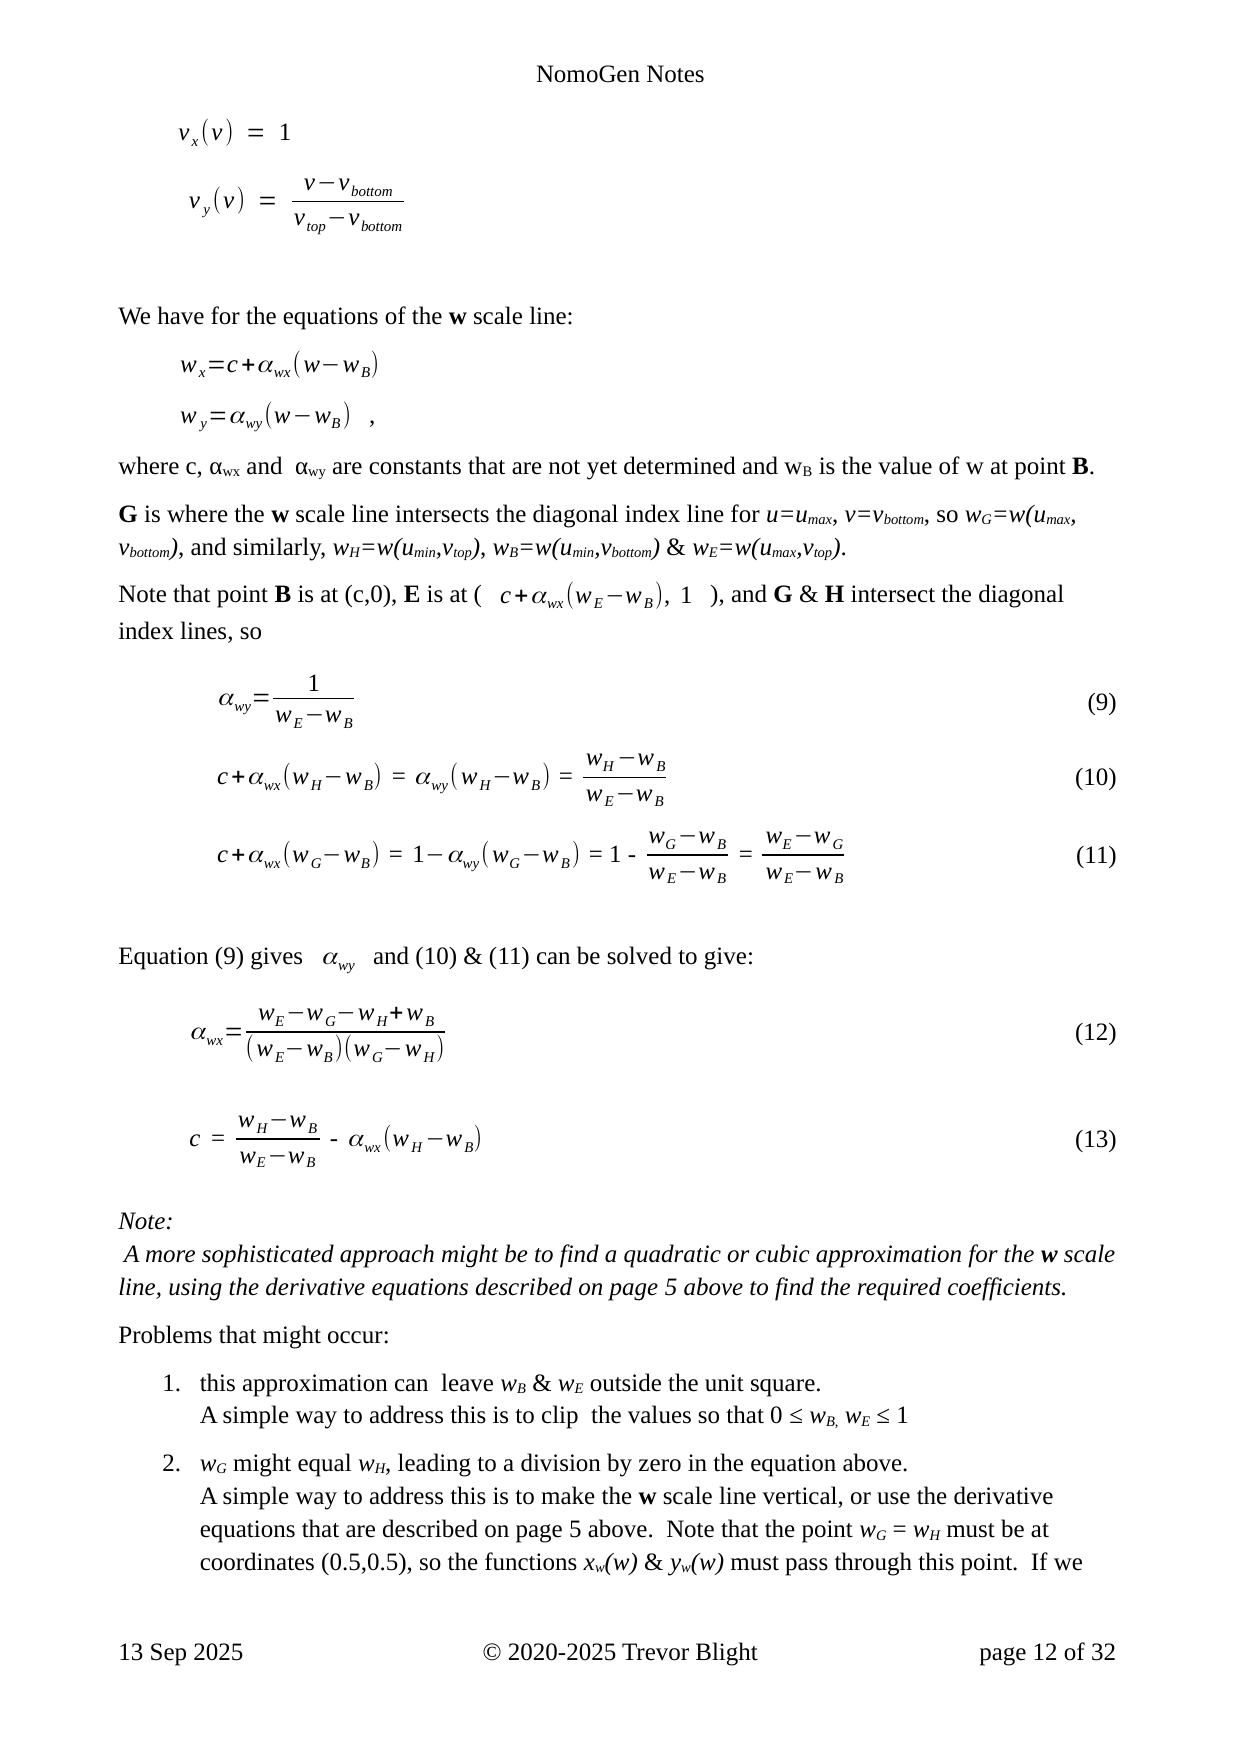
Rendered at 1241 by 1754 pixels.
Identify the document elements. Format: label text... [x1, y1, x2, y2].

list wG might equal wH, leading to a division by zero in the equation above. A simple way to address this is to make the w scale line vertical, or use the derivative equations that are described on page 5 above. Note that the point wG = wH must be at coordinates (0.5,0.5), so the functions xw(w) & yw(w) must pass through this point. If we assume that the w axis is a vertical line then possible interpolation equations are: Note that the y equation here is the inverse, but the forward equation, ie y=y(w) could have a maximum or minimum making y(w) not monotonic. [162, 1448, 1122, 1576]
table_header (11) [1010, 816, 1122, 894]
text We have for the equations of the w scale line: [118, 301, 1122, 330]
table_header (10) [1010, 738, 1122, 816]
table_header (13) [1010, 1100, 1122, 1178]
table_header [118, 993, 1010, 1071]
table_header (12) [1010, 993, 1122, 1071]
table_header [118, 1100, 1010, 1178]
table_header [118, 738, 1010, 816]
table_header [118, 816, 1010, 894]
text where c, αwx and αwy are constants that are not yet determined and wB is the value of w at point B. [118, 451, 1122, 480]
list this approximation can leave wB & wE outside the unit square. A simple way to address this is to clip the values so that 0 ≤ wB, wE ≤ 1 [162, 1368, 1122, 1429]
text Equation (9) givesand (10) & (11) can be solved to give: [118, 941, 1122, 974]
text , [162, 400, 1122, 432]
text G is where the w scale line intersects the diagonal index line for u=umax, v=vbottom, so wG=w(umax, vbottom), and similarly, wH=w(umin,vtop), wB=w(umin,vbottom) & wE=w(umax,vtop). [118, 499, 1122, 561]
table_header [118, 664, 1010, 738]
table_header (9) [1010, 664, 1122, 738]
